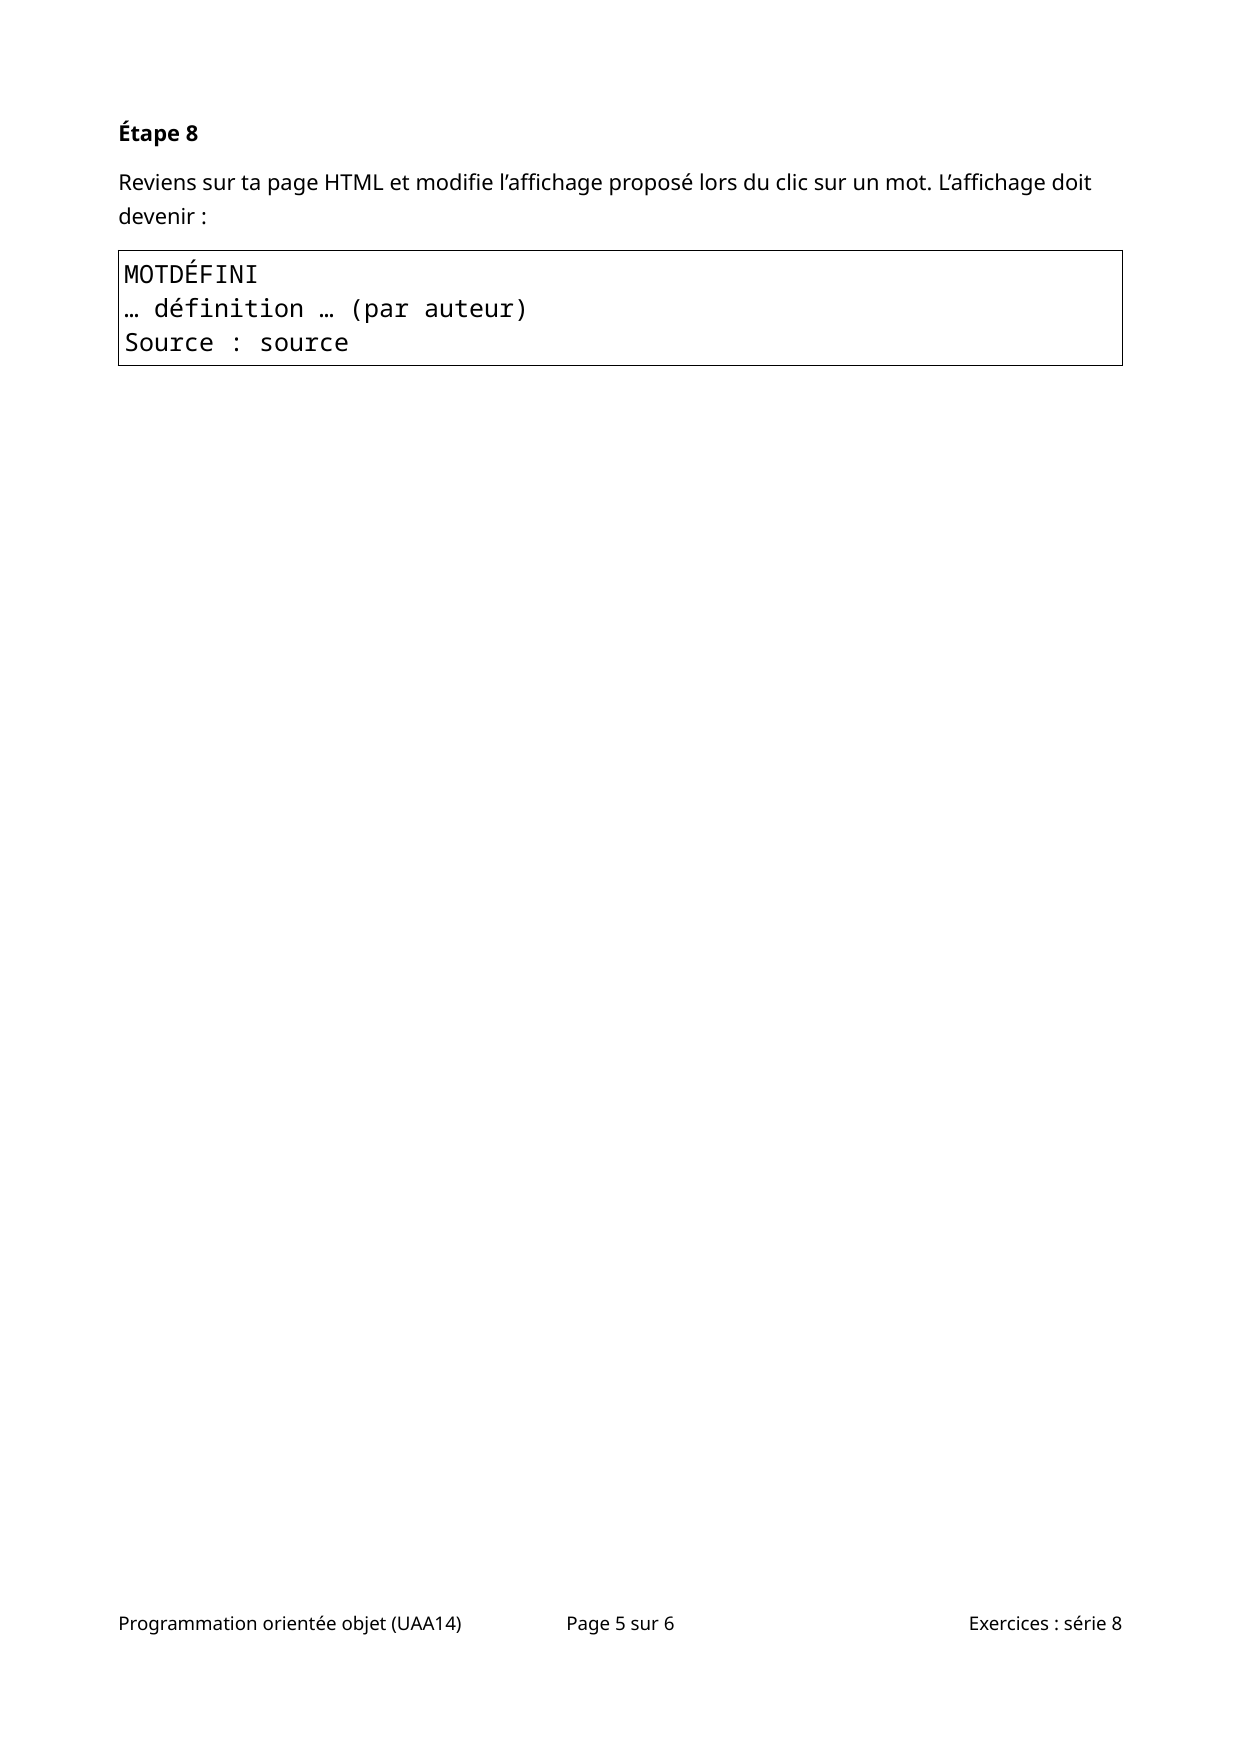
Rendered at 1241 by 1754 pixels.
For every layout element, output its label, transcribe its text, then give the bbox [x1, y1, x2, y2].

table_header MOTDÉFINI … définition … (par auteur) Source : source [119, 251, 1122, 364]
text Reviens sur ta page HTML et modifie l’affichage proposé lors du clic sur un mot. L’affichage doit devenir : [118, 167, 1122, 231]
text Étape 8 [118, 118, 1122, 148]
